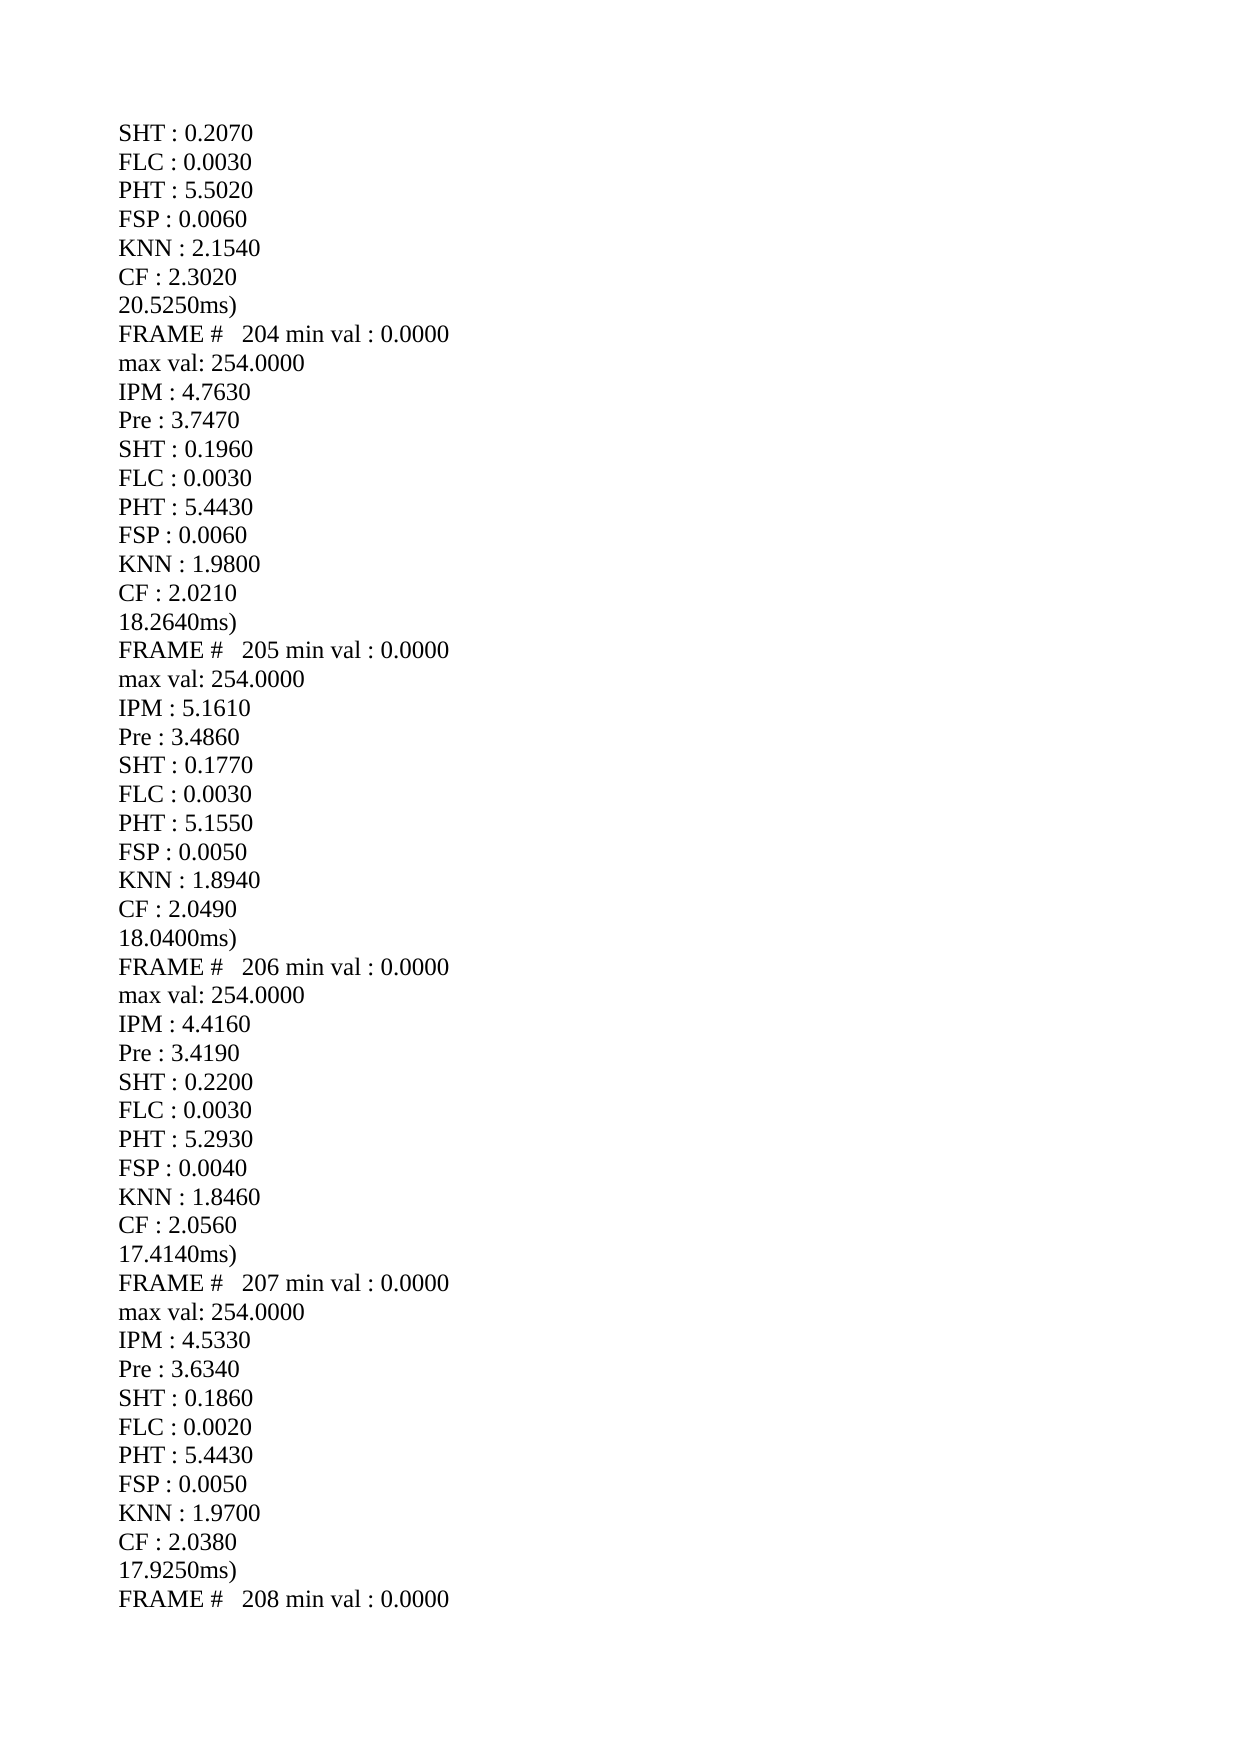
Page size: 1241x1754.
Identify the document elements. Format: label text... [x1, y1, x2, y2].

text PHT : 5.1550 [118, 808, 1122, 837]
text KNN : 1.9700 [118, 1498, 1122, 1527]
text KNN : 1.8460 [118, 1182, 1122, 1211]
text SHT : 0.1770 [118, 751, 1122, 779]
text FLC : 0.0020 [118, 1412, 1122, 1441]
text IPM : 4.7630 [118, 377, 1122, 406]
text IPM : 4.4160 [118, 1009, 1122, 1038]
text KNN : 2.1540 [118, 233, 1122, 262]
text SHT : 0.2200 [118, 1067, 1122, 1096]
text FRAME # 207 min val : 0.0000 [118, 1268, 1122, 1297]
text PHT : 5.4430 [118, 492, 1122, 521]
text FLC : 0.0030 [118, 147, 1122, 176]
text Pre : 3.4860 [118, 722, 1122, 751]
text PHT : 5.5020 [118, 176, 1122, 204]
text max val: 254.0000 [118, 981, 1122, 1009]
text SHT : 0.2070 [118, 118, 1122, 147]
text FLC : 0.0030 [118, 779, 1122, 808]
text FLC : 0.0030 [118, 1096, 1122, 1124]
text IPM : 5.1610 [118, 693, 1122, 722]
text Pre : 3.7470 [118, 406, 1122, 434]
text PHT : 5.2930 [118, 1124, 1122, 1153]
text IPM : 4.5330 [118, 1326, 1122, 1354]
text max val: 254.0000 [118, 664, 1122, 693]
text max val: 254.0000 [118, 1297, 1122, 1326]
text FSP : 0.0050 [118, 1469, 1122, 1498]
text KNN : 1.8940 [118, 866, 1122, 894]
text FRAME # 206 min val : 0.0000 [118, 952, 1122, 981]
text SHT : 0.1960 [118, 434, 1122, 463]
text Pre : 3.4190 [118, 1038, 1122, 1067]
text FRAME # 208 min val : 0.0000 [118, 1584, 1122, 1613]
text FRAME # 204 min val : 0.0000 [118, 319, 1122, 348]
text 17.9250ms) [118, 1556, 1122, 1584]
text FLC : 0.0030 [118, 463, 1122, 492]
text max val: 254.0000 [118, 348, 1122, 377]
text FSP : 0.0050 [118, 837, 1122, 866]
text CF : 2.0380 [118, 1527, 1122, 1556]
text 17.4140ms) [118, 1239, 1122, 1268]
text KNN : 1.9800 [118, 549, 1122, 578]
text SHT : 0.1860 [118, 1383, 1122, 1412]
text 20.5250ms) [118, 291, 1122, 319]
text CF : 2.0490 [118, 894, 1122, 923]
text CF : 2.3020 [118, 262, 1122, 291]
text FSP : 0.0060 [118, 204, 1122, 233]
text FRAME # 205 min val : 0.0000 [118, 636, 1122, 664]
text PHT : 5.4430 [118, 1441, 1122, 1469]
text 18.2640ms) [118, 607, 1122, 636]
text CF : 2.0560 [118, 1211, 1122, 1239]
text Pre : 3.6340 [118, 1354, 1122, 1383]
text CF : 2.0210 [118, 578, 1122, 607]
text 18.0400ms) [118, 923, 1122, 952]
text FSP : 0.0040 [118, 1153, 1122, 1182]
text FSP : 0.0060 [118, 521, 1122, 549]
